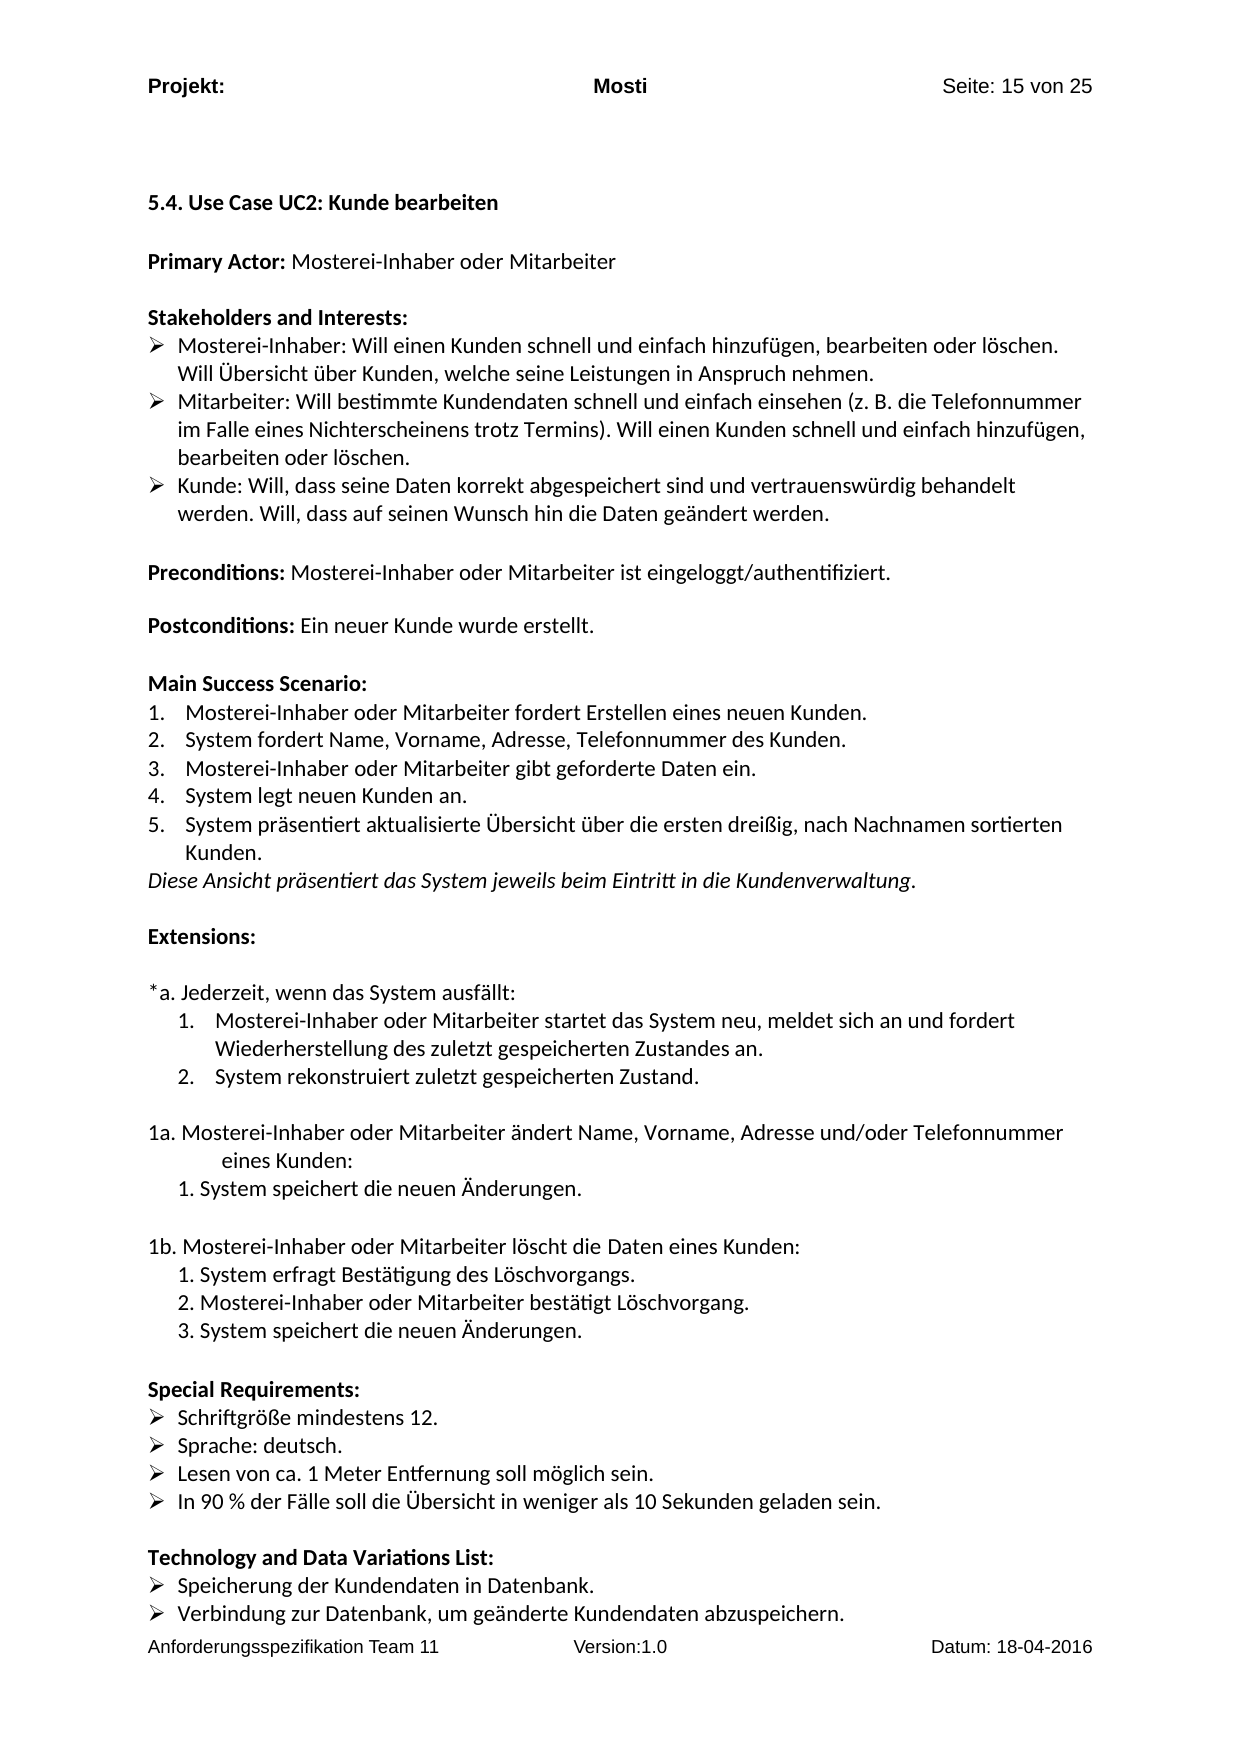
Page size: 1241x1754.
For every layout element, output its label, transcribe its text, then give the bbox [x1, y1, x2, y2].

list Mosterei-Inhaber oder Mitarbeiter gibt geforderte Daten ein. [148, 754, 1092, 782]
list Mitarbeiter: Will bestimmte Kundendaten schnell und einfach einsehen (z. B. die Telefonnummer im Falle eines Nichterscheinens trotz Termins). Will einen Kunden schnell und einfach hinzufügen, bearbeiten oder löschen. [148, 387, 1092, 471]
list Kunde: Will, dass seine Daten korrekt abgespeichert sind und vertrauenswürdig behandelt werden. Will, dass auf seinen Wunsch hin die Daten geändert werden. [148, 471, 1092, 527]
text Primary Actor: Mosterei-Inhaber oder Mitarbeiter [148, 247, 1092, 275]
list Speicherung der Kundendaten in Datenbank. [148, 1571, 1092, 1599]
text Postconditions: Ein neuer Kunde wurde erstellt. [148, 611, 1092, 639]
text 3. System speichert die neuen Änderungen. [177, 1317, 1092, 1344]
text *a. Jederzeit, wenn das System ausfällt: [148, 978, 1092, 1006]
text Diese Ansicht präsentiert das System jeweils beim Eintritt in die Kundenverwaltung. [148, 866, 1092, 894]
list In 90 % der Fälle soll die Übersicht in weniger als 10 Sekunden geladen sein. [148, 1487, 1092, 1515]
text Technology and Data Variations List: [148, 1543, 1092, 1571]
list System präsentiert aktualisierte Übersicht über die ersten dreißig, nach Nachnamen sortierten Kunden. [148, 810, 1092, 866]
list Schriftgröße mindestens 12. [148, 1403, 1092, 1431]
text 2. Mosterei-Inhaber oder Mitarbeiter bestätigt Löschvorgang. [177, 1288, 1092, 1317]
text 1a. Mosterei-Inhaber oder Mitarbeiter ändert Name, Vorname, Adresse und/oder Telefonnummer eines Kunden: [148, 1118, 1092, 1174]
list Mosterei-Inhaber: Will einen Kunden schnell und einfach hinzufügen, bearbeiten oder löschen. Will Übersicht über Kunden, welche seine Leistungen in Anspruch nehmen. [148, 331, 1092, 387]
text Preconditions: Mosterei-Inhaber oder Mitarbeiter ist eingeloggt/authentifiziert. [148, 558, 1092, 586]
list Mosterei-Inhaber oder Mitarbeiter fordert Erstellen eines neuen Kunden. [148, 698, 1092, 726]
text 1. System speichert die neuen Änderungen. [177, 1174, 1092, 1202]
list System legt neuen Kunden an. [148, 782, 1092, 810]
subtitle 5.4. Use Case UC2: Kunde bearbeiten [148, 188, 1092, 216]
text Stakeholders and Interests: [148, 303, 1092, 331]
text Extensions: [148, 922, 1092, 950]
text Special Requirements: [148, 1375, 1092, 1403]
text 1. System erfragt Bestätigung des Löschvorgangs. [177, 1261, 1092, 1288]
text 1b. Mosterei-Inhaber oder Mitarbeiter löscht die Daten eines Kunden: [148, 1232, 1092, 1261]
list Sprache: deutsch. [148, 1431, 1092, 1459]
list Lesen von ca. 1 Meter Entfernung soll möglich sein. [148, 1459, 1092, 1487]
list System rekonstruiert zuletzt gespeicherten Zustand. [177, 1062, 1092, 1090]
list Mosterei-Inhaber oder Mitarbeiter startet das System neu, meldet sich an und fordert Wiederherstellung des zuletzt gespeicherten Zustandes an. [177, 1006, 1092, 1062]
list System fordert Name, Vorname, Adresse, Telefonnummer des Kunden. [148, 726, 1092, 754]
list Verbindung zur Datenbank, um geänderte Kundendaten abzuspeichern. [148, 1599, 1092, 1627]
text Main Success Scenario: [148, 669, 1092, 698]
